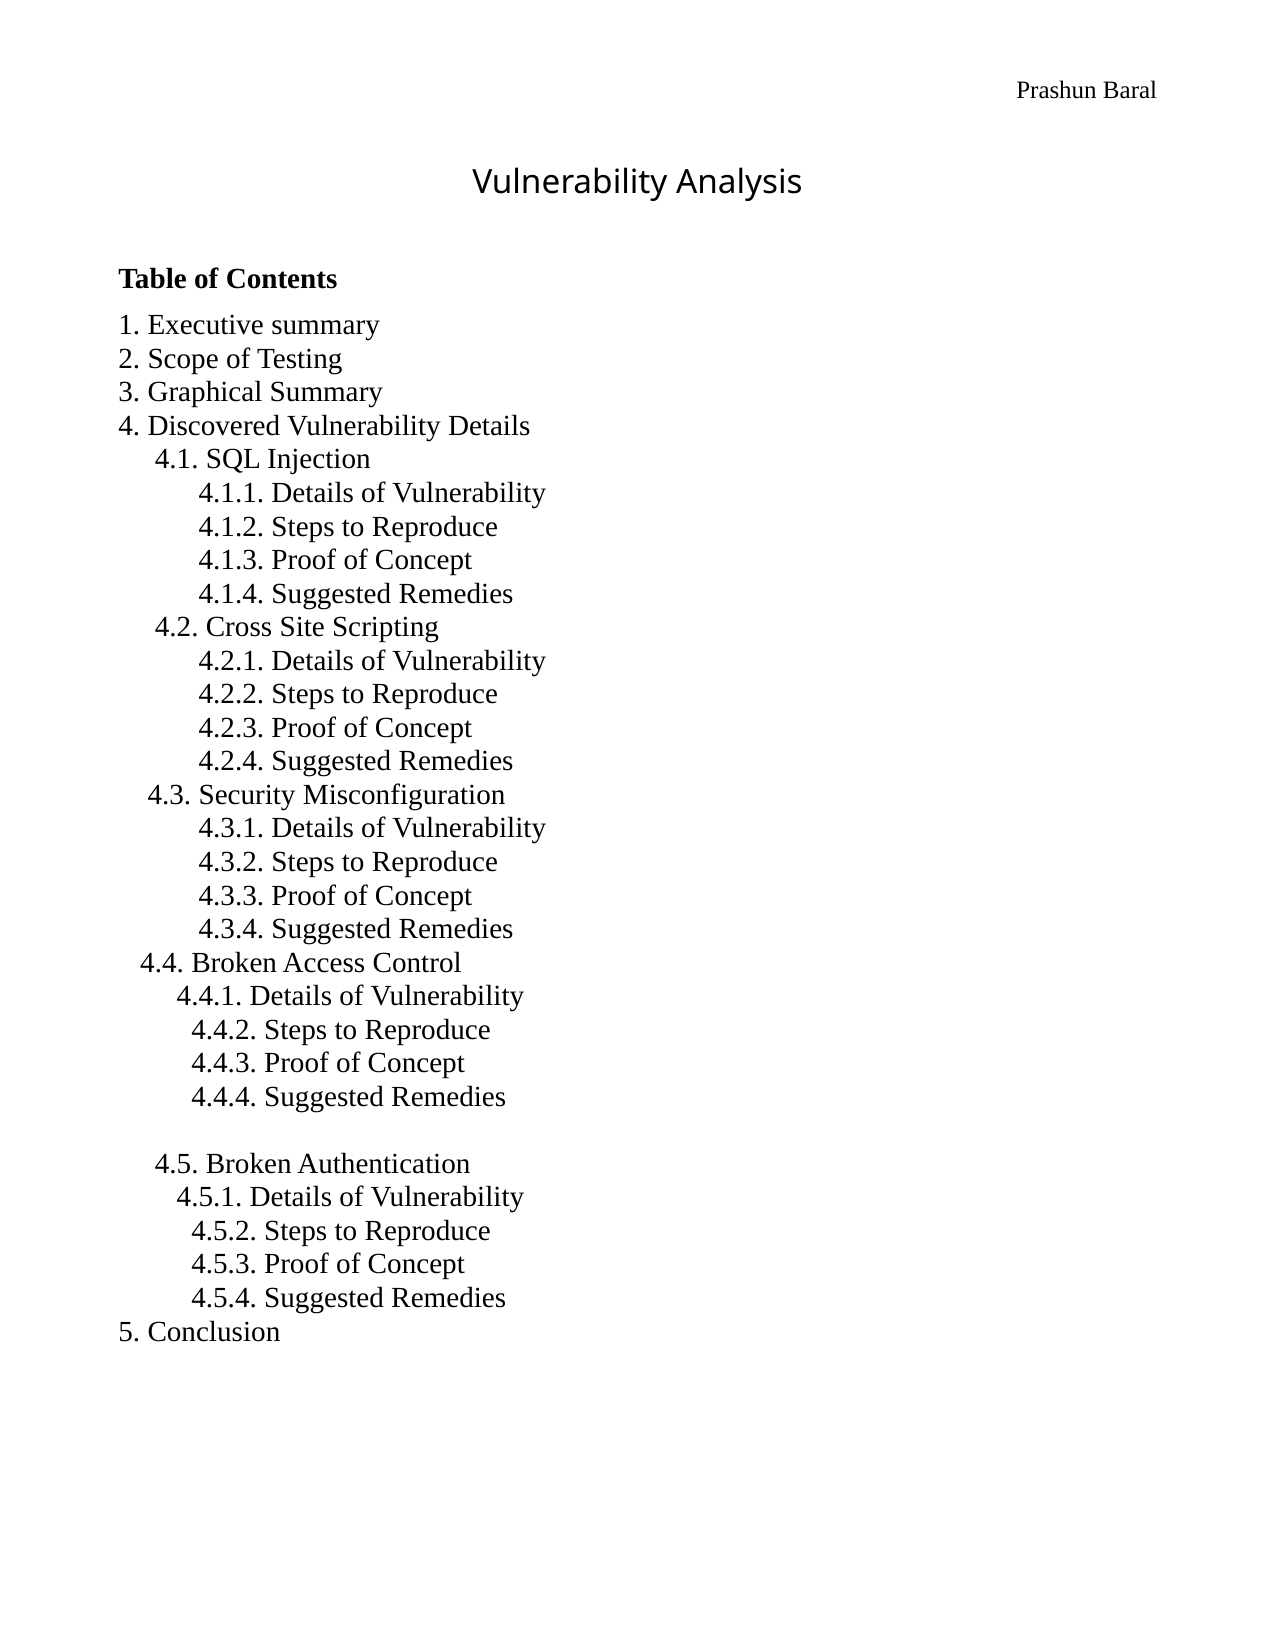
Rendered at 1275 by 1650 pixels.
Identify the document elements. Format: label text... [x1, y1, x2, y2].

text 4.1.3. Proof of Concept [118, 542, 1157, 576]
text 4.2.3. Proof of Concept [118, 710, 1157, 743]
text 4.4.3. Proof of Concept [118, 1045, 1157, 1079]
text 4. Discovered Vulnerability Details [118, 408, 1157, 442]
text 4.5.1. Details of Vulnerability [118, 1179, 1157, 1213]
subtitle Vulnerability Analysis [118, 157, 1157, 203]
text 4.3.2. Steps to Reproduce [118, 844, 1157, 878]
text 4.5. Broken Authentication [118, 1146, 1157, 1179]
text 4.1.4. Suggested Remedies [118, 576, 1157, 609]
text 4.3. Security Misconfiguration [118, 777, 1157, 811]
text 4.4. Broken Access Control [118, 945, 1157, 978]
text 4.2.2. Steps to Reproduce [118, 676, 1157, 710]
text 4.4.2. Steps to Reproduce [118, 1012, 1157, 1045]
text 4.2. Cross Site Scripting [118, 609, 1157, 643]
text 4.4.4. Suggested Remedies [118, 1079, 1157, 1112]
text 4.2.4. Suggested Remedies [118, 743, 1157, 777]
text 4.3.3. Proof of Concept [118, 878, 1157, 911]
text 1. Executive summary [118, 307, 1157, 341]
text 3. Graphical Summary [118, 374, 1157, 408]
text 4.5.4. Suggested Remedies [118, 1280, 1157, 1314]
text 4.1. SQL Injection [118, 442, 1157, 475]
text 4.4.1. Details of Vulnerability [118, 978, 1157, 1012]
text 4.1.2. Steps to Reproduce [118, 509, 1157, 542]
text 4.3.1. Details of Vulnerability [118, 811, 1157, 844]
text 4.1.1. Details of Vulnerability [118, 475, 1157, 509]
text 4.5.3. Proof of Concept [118, 1247, 1157, 1280]
text 5. Conclusion [118, 1314, 1157, 1347]
text 4.5.2. Steps to Reproduce [118, 1213, 1157, 1247]
text 2. Scope of Testing [118, 341, 1157, 374]
text 4.3.4. Suggested Remedies [118, 911, 1157, 945]
text 4.2.1. Details of Vulnerability [118, 643, 1157, 676]
subtitle Table of Contents [118, 261, 1157, 295]
